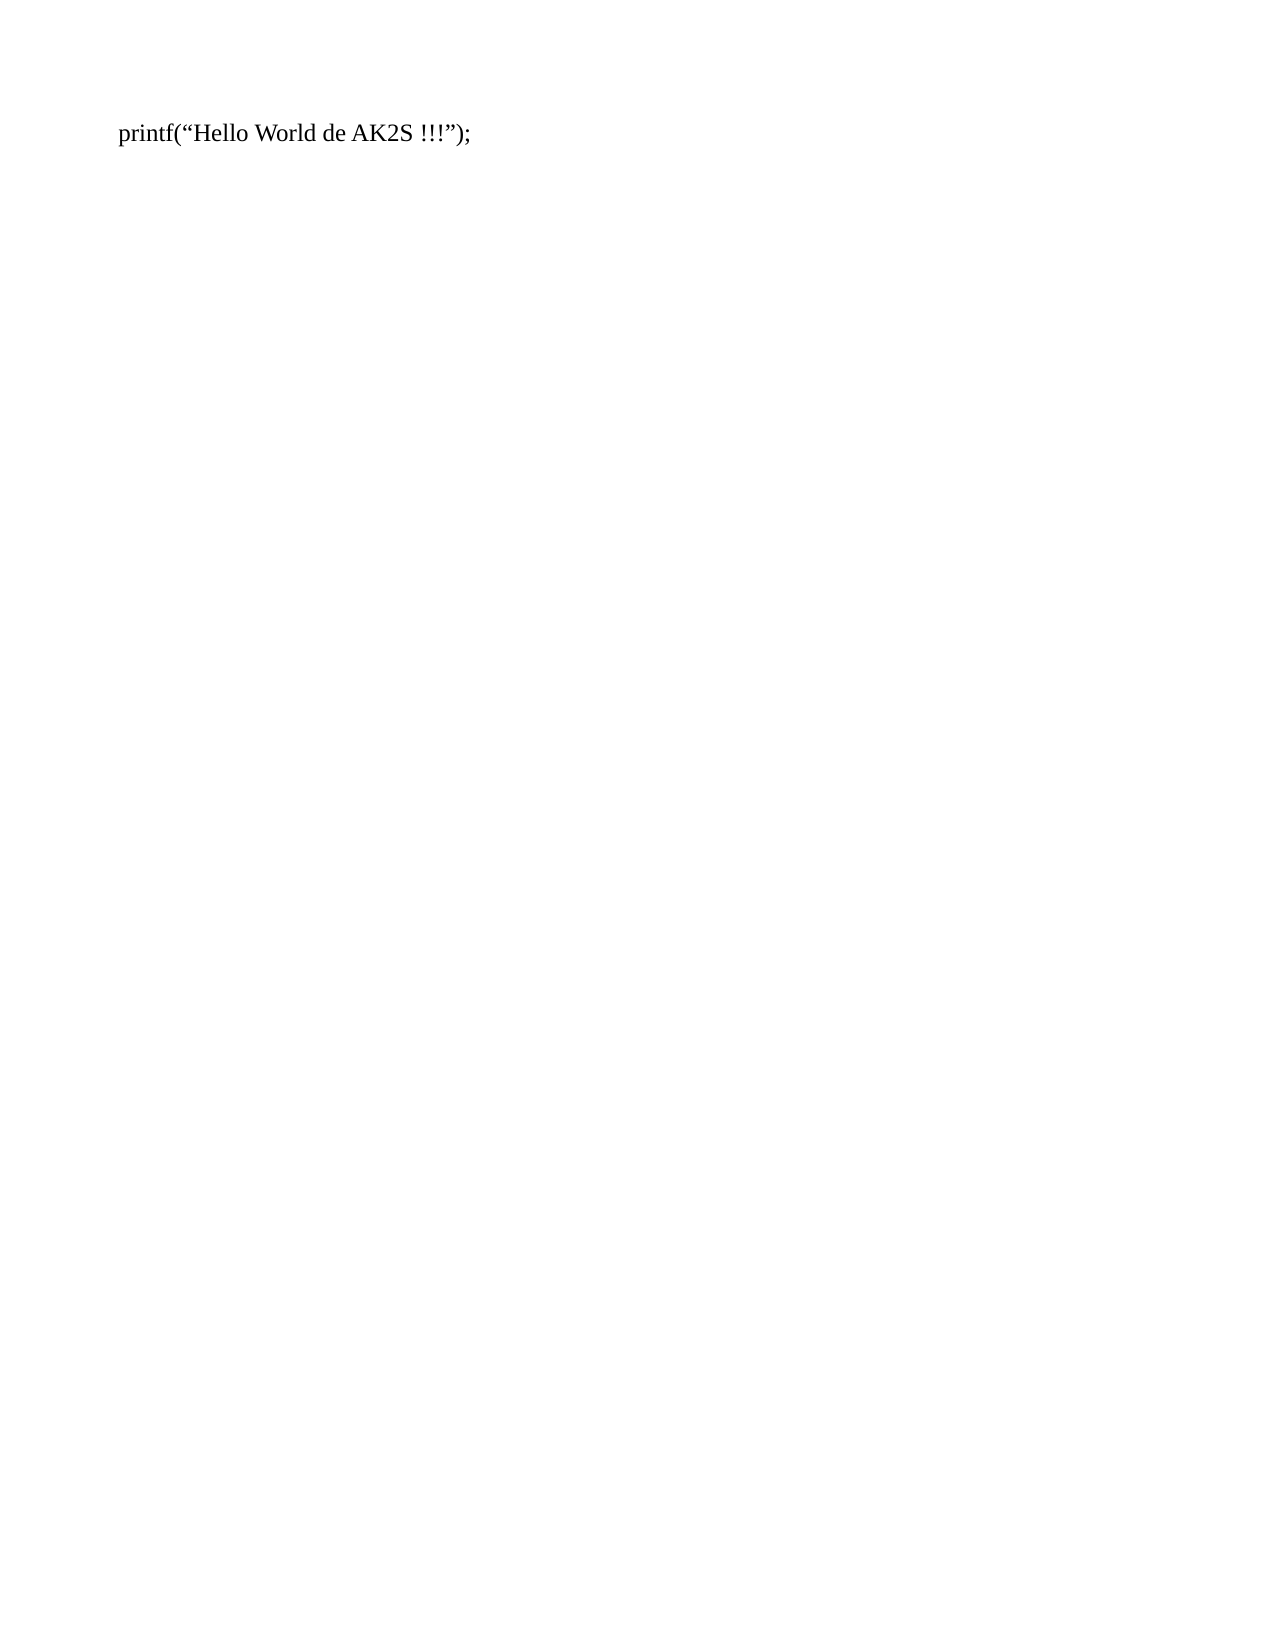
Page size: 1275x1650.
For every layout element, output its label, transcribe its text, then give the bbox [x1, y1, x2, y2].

text printf(“Hello World de AK2S !!!”); [118, 118, 1157, 147]
